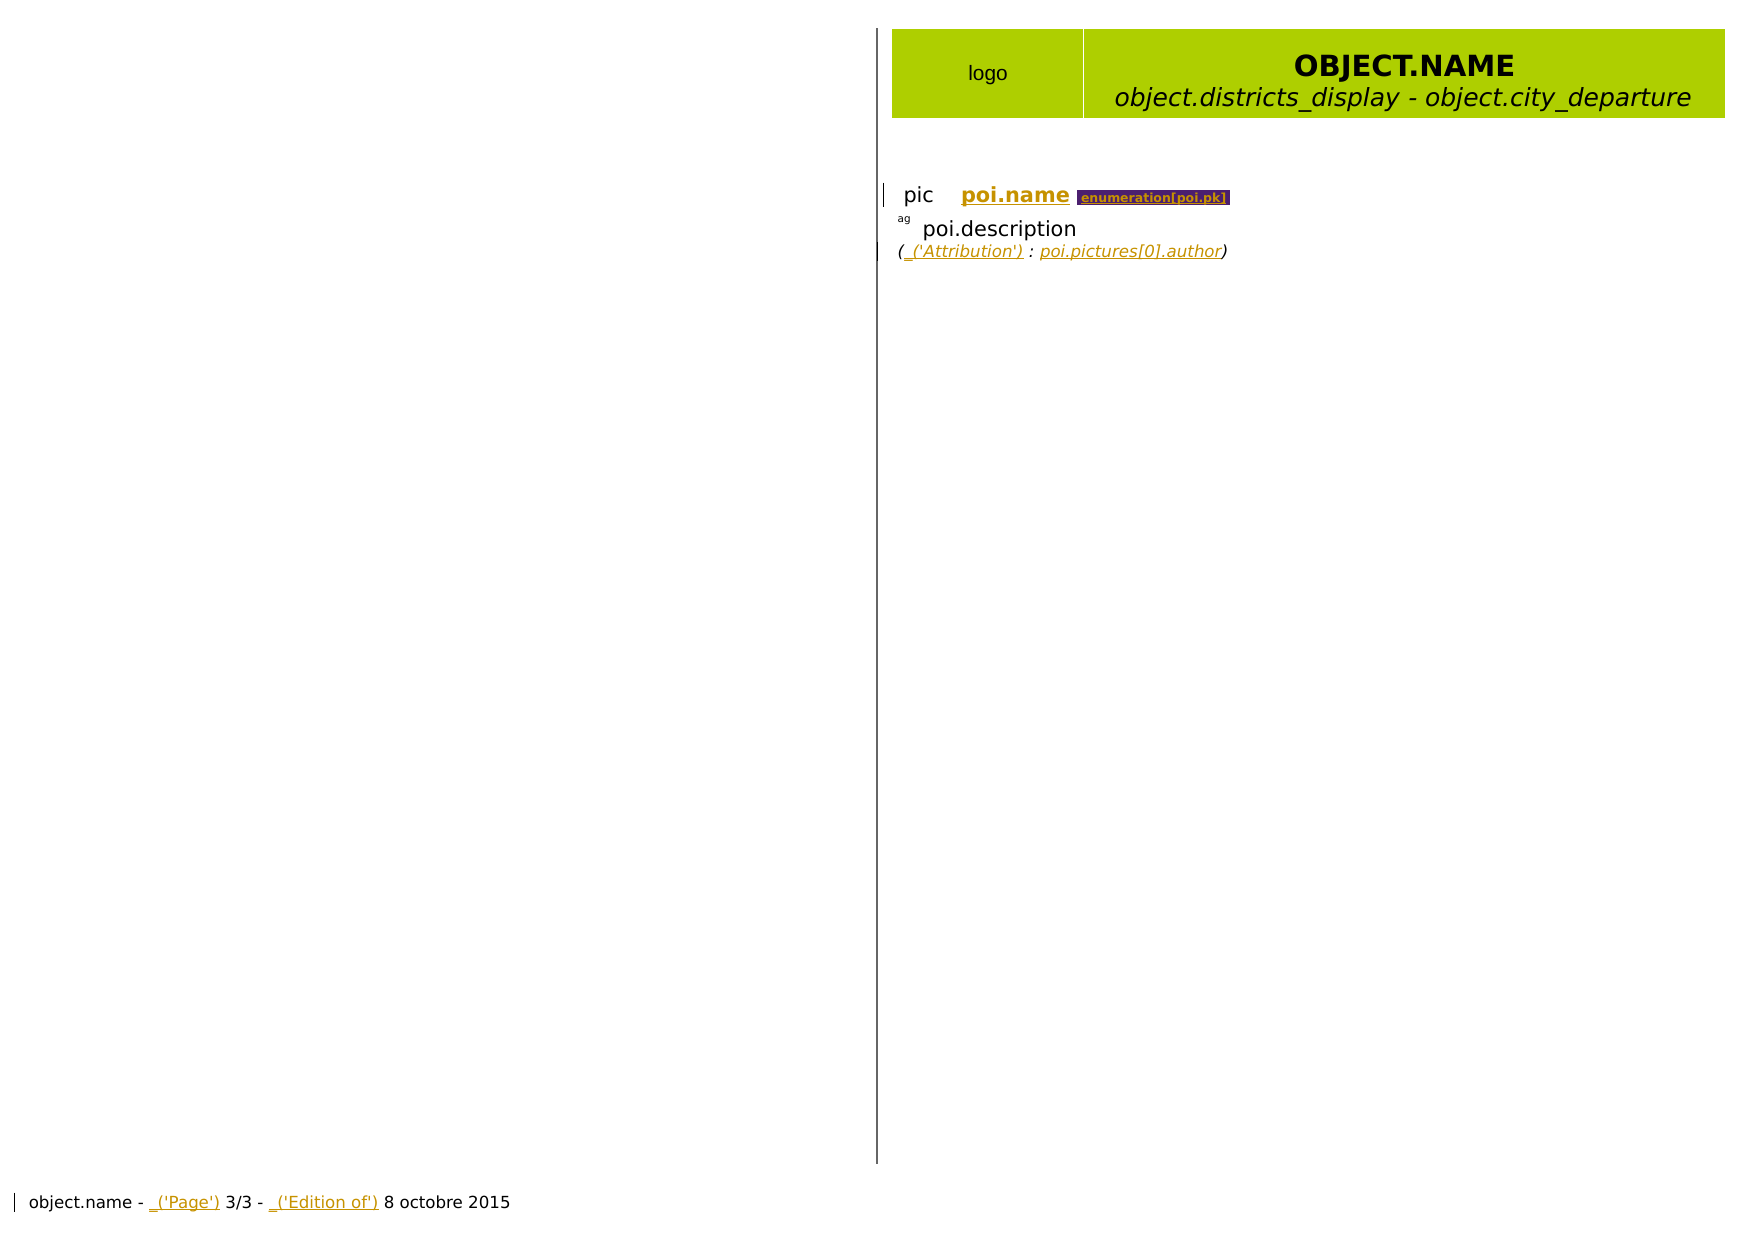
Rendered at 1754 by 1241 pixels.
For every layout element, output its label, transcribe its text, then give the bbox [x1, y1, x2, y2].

table_header logo [892, 29, 1083, 118]
table_header pic [898, 177, 955, 213]
table_header poi.description (_('Attribution') : poi.pictures[0].author) [892, 166, 1725, 267]
table_header poi.name 'enumeration[poi.pk]' [955, 177, 1719, 213]
table_header object.name object.districts_display - object.city_departure [1084, 29, 1725, 118]
